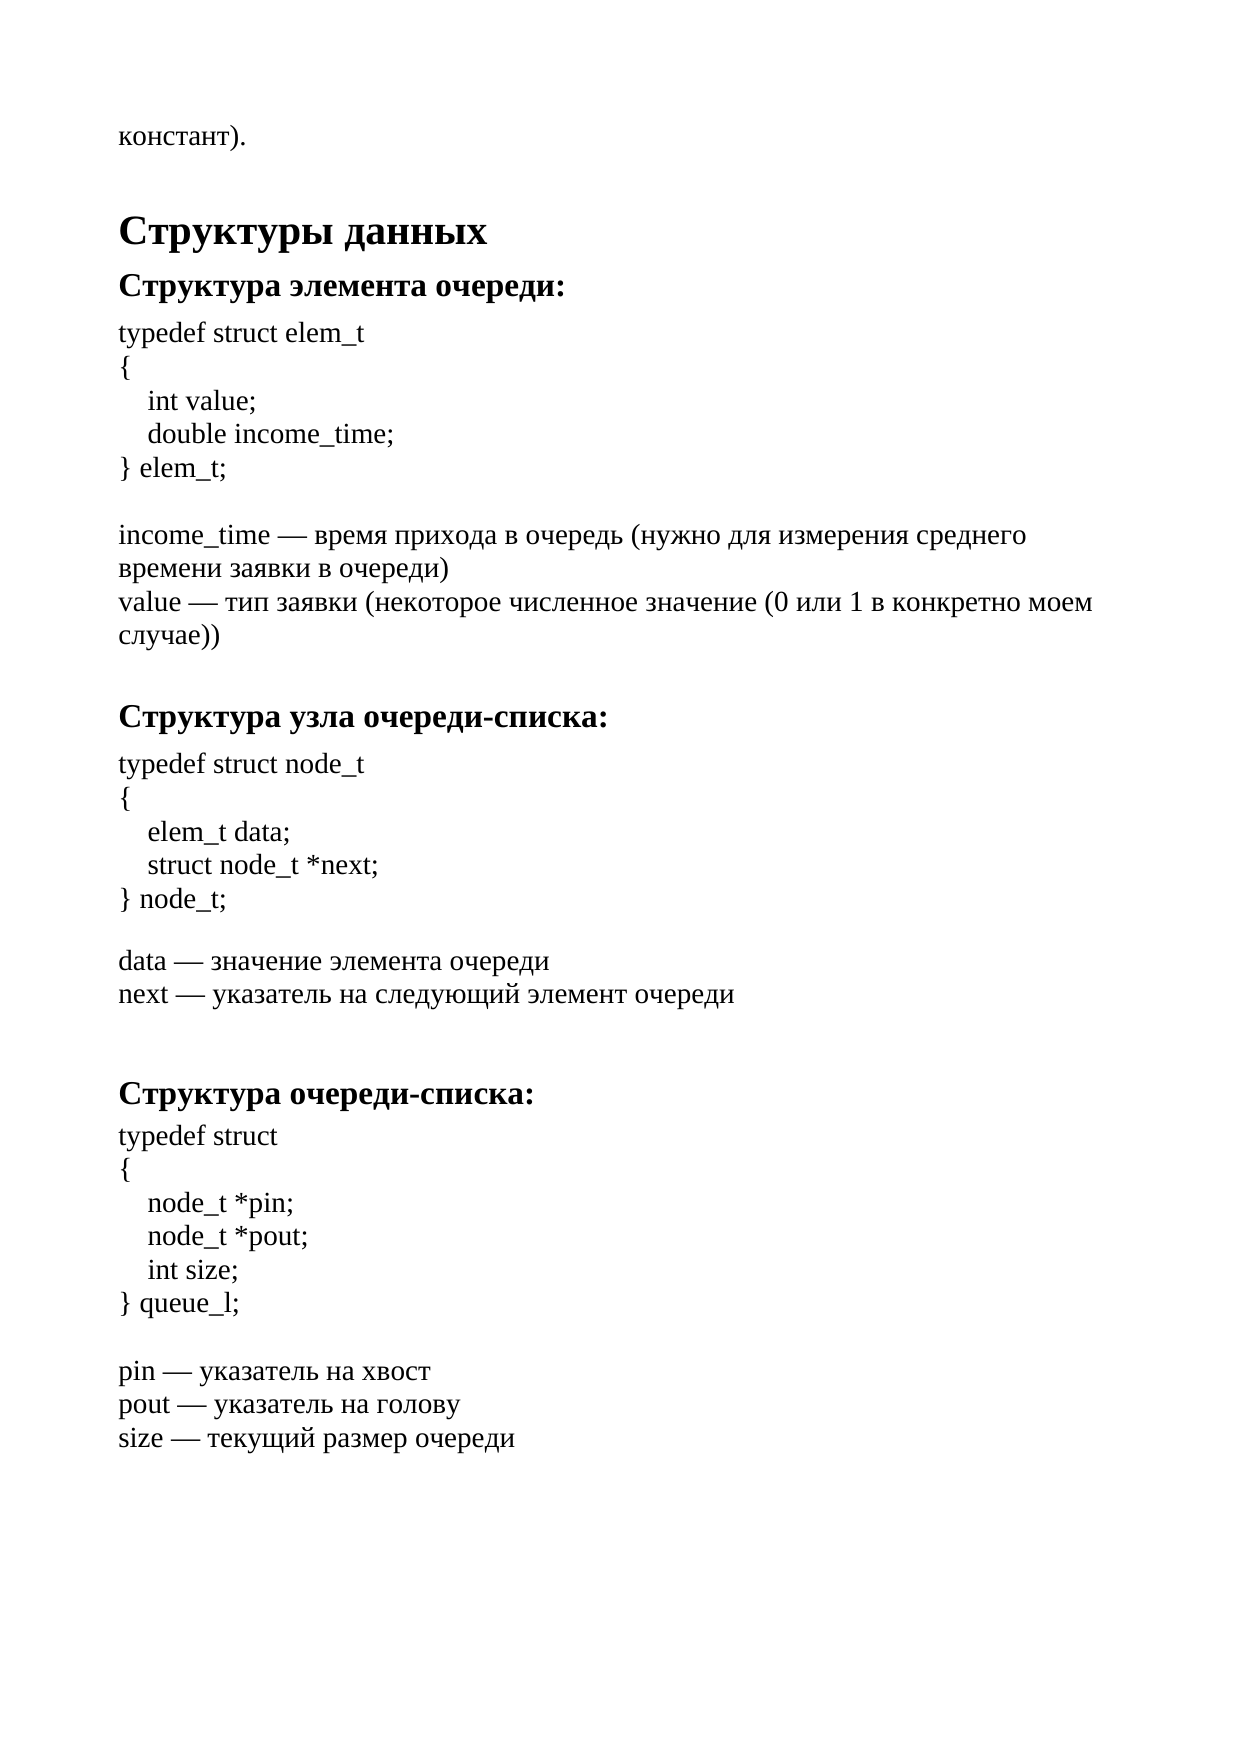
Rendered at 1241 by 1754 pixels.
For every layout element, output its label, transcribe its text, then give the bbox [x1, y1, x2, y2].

text typedef struct [118, 1118, 1122, 1151]
text size — текущий размер очереди [118, 1420, 1122, 1453]
text int value; [118, 383, 1122, 416]
text Структура узла очереди-списка: [118, 696, 1122, 735]
text } queue_l; [118, 1286, 1122, 1319]
text констант). [118, 118, 1122, 152]
text node_t *pin; [118, 1185, 1122, 1218]
text node_t *pout; [118, 1218, 1122, 1252]
text elem_t data; [118, 814, 1122, 847]
text value — тип заявки (некоторое численное значение (0 или 1 в конкретно моем случае)) [118, 584, 1122, 651]
text } node_t; [118, 881, 1122, 914]
text int size; [118, 1252, 1122, 1286]
text struct node_t *next; [118, 847, 1122, 881]
text income_time — время прихода в очередь (нужно для измерения среднего времени заявки в очереди) [118, 517, 1122, 584]
text { [118, 780, 1122, 814]
text next — указатель на следующий элемент очереди [118, 977, 1122, 1010]
text data — значение элемента очереди [118, 943, 1122, 977]
text Структура очереди-списка: [118, 1073, 1122, 1112]
text } elem_t; [118, 450, 1122, 483]
text { [118, 1151, 1122, 1185]
text { [118, 349, 1122, 383]
text Структура элемента очереди: [118, 265, 1122, 304]
text pout — указатель на голову [118, 1386, 1122, 1420]
text pin — указатель на хвост [118, 1353, 1122, 1386]
text Структуры данных [118, 206, 1122, 253]
text typedef struct elem_t [118, 316, 1122, 349]
text double income_time; [118, 416, 1122, 450]
text typedef struct node_t [118, 747, 1122, 780]
